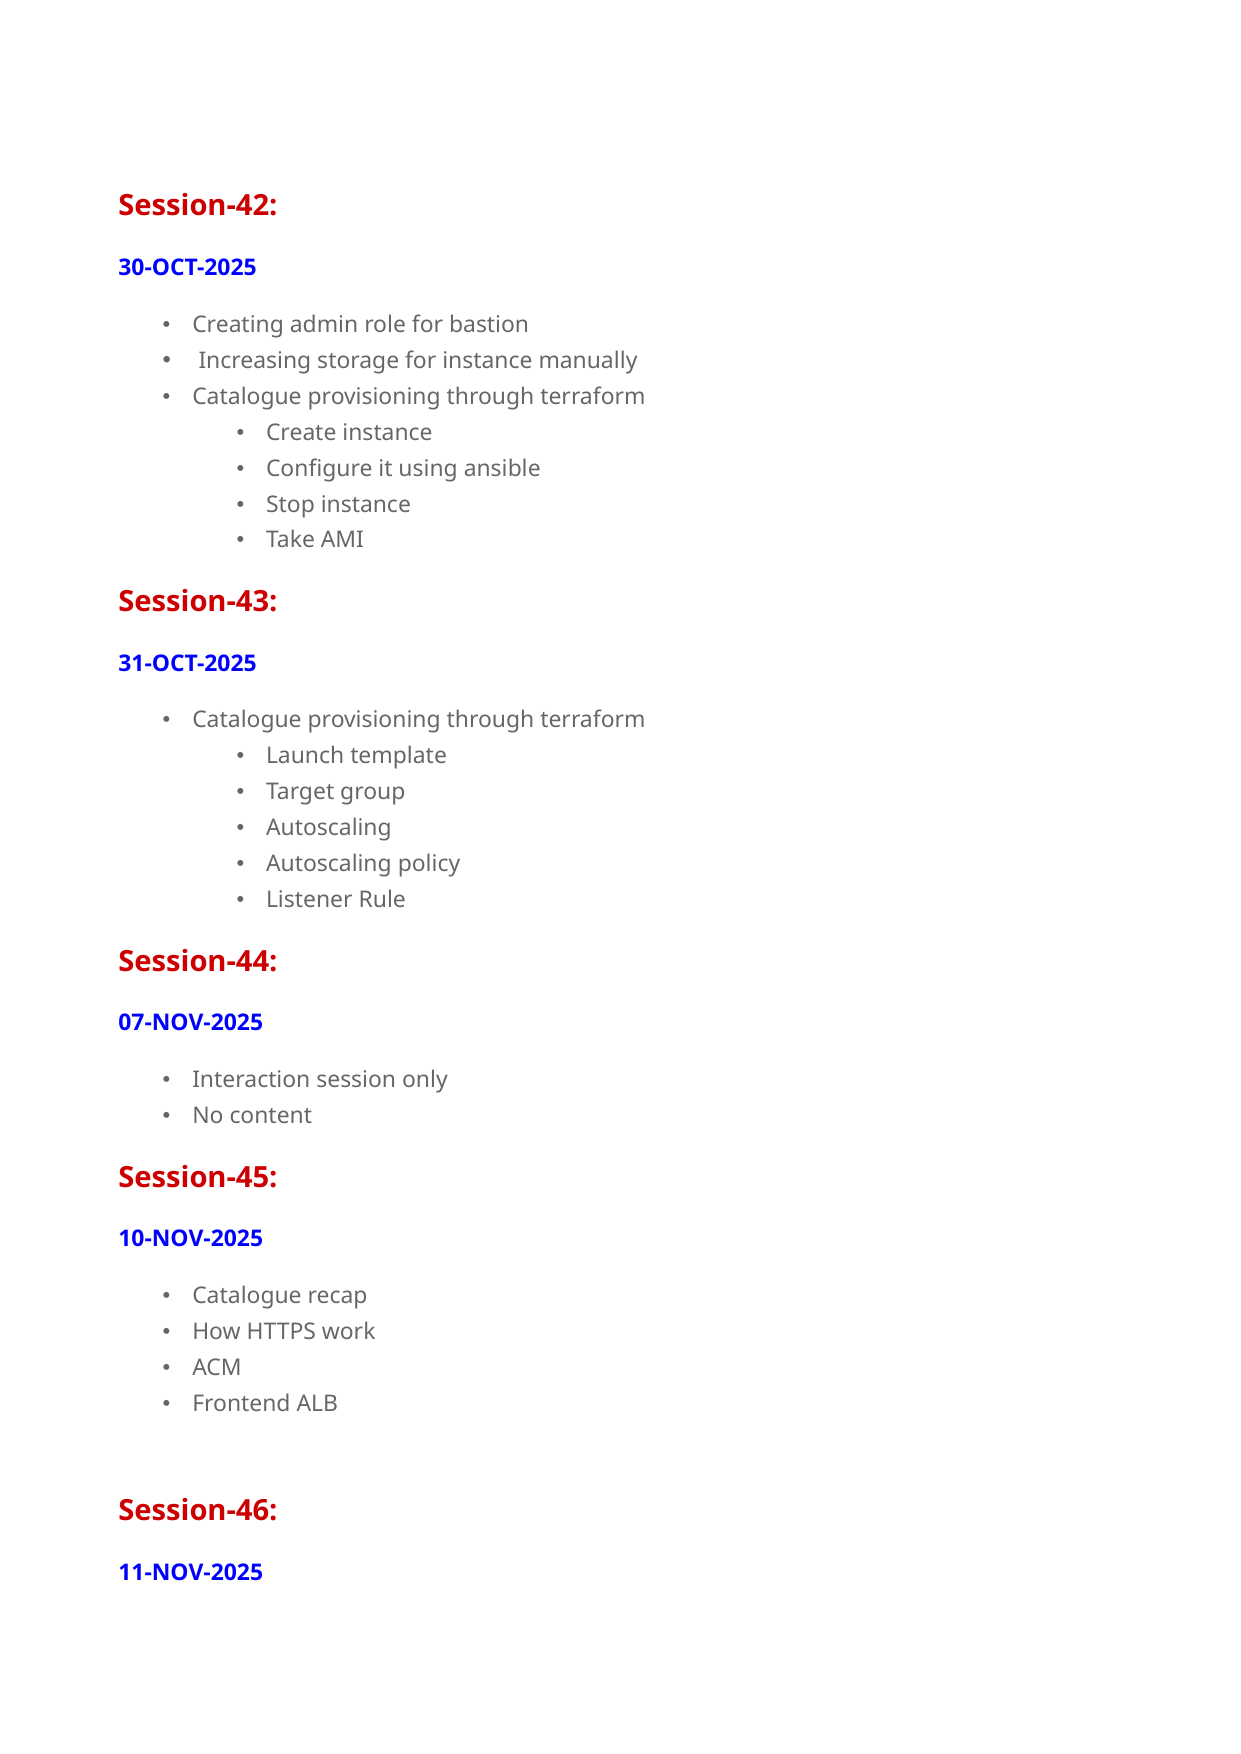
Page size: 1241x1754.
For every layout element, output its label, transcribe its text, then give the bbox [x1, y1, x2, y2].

list Launch template [236, 739, 1122, 771]
list Interaction session only [162, 1063, 1122, 1094]
list Creating admin role for bastion [162, 308, 1122, 339]
text Session-45: [118, 1156, 1122, 1196]
list Create instance [236, 416, 1122, 447]
text 30-OCT-2025 [118, 251, 1122, 282]
list Take AMI [236, 523, 1122, 555]
list Configure it using ansible [236, 452, 1122, 483]
text Session-46: [118, 1444, 1122, 1529]
text Session-44: [118, 940, 1122, 979]
list Frontend ALB [162, 1387, 1122, 1418]
list Catalogue provisioning through terraform [162, 703, 1122, 735]
list Listener Rule [236, 883, 1122, 914]
list ACM [162, 1351, 1122, 1382]
list Target group [236, 775, 1122, 807]
list Increasing storage for instance manually [162, 344, 1122, 375]
text Session-43: [118, 580, 1122, 620]
list How HTTPS work [162, 1315, 1122, 1346]
list Autoscaling [236, 811, 1122, 842]
list Stop instance [236, 487, 1122, 519]
list Catalogue recap [162, 1279, 1122, 1310]
text 11-NOV-2025 [118, 1556, 1122, 1587]
text Session-42: [118, 184, 1122, 224]
list No content [162, 1099, 1122, 1130]
text 31-OCT-2025 [118, 647, 1122, 678]
list Autoscaling policy [236, 847, 1122, 878]
text 10-NOV-2025 [118, 1222, 1122, 1253]
text 07-NOV-2025 [118, 1006, 1122, 1038]
list Catalogue provisioning through terraform [162, 380, 1122, 411]
